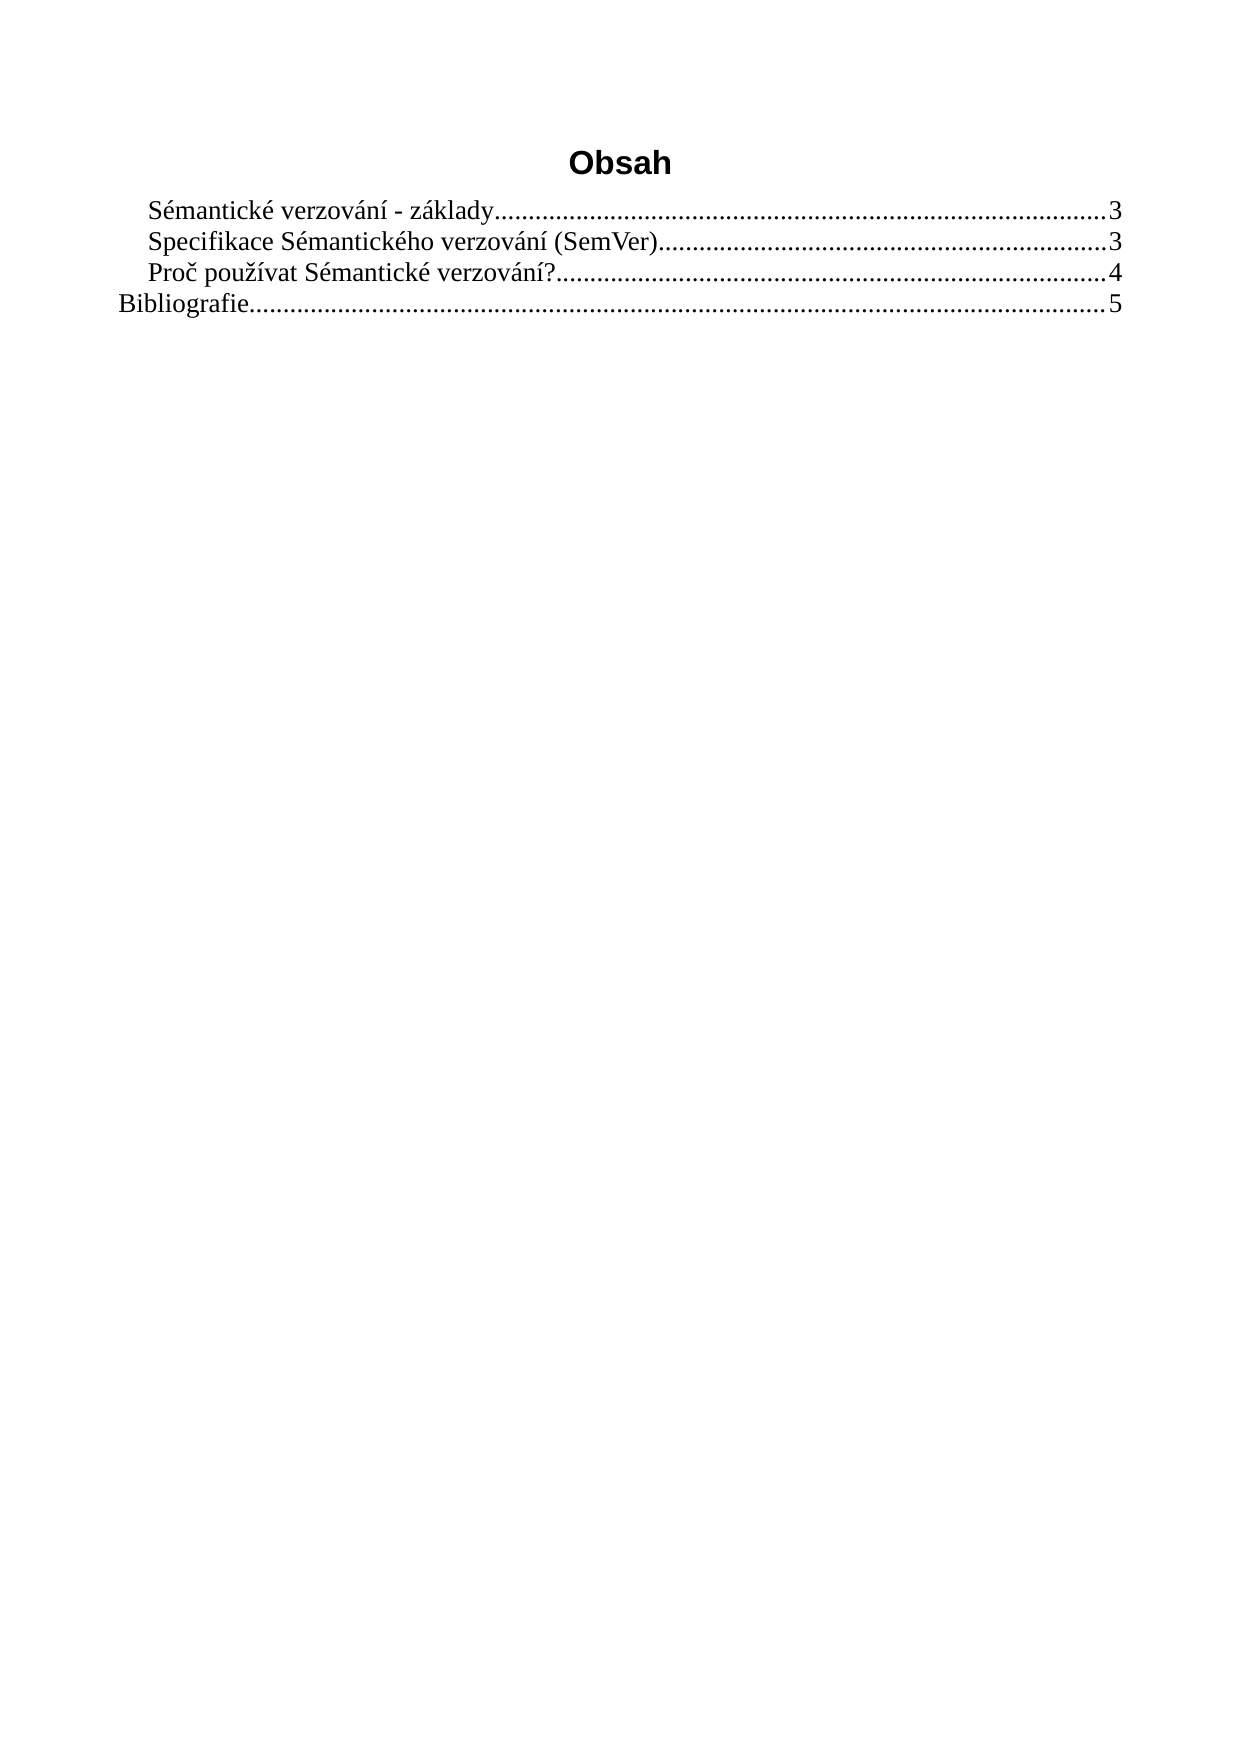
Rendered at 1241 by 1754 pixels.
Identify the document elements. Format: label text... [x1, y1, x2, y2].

text Sémantické verzování - základy 3 [148, 194, 1122, 225]
text Specifikace Sémantického verzování (SemVer) 3 [148, 225, 1122, 256]
subtitle Obsah [118, 143, 1122, 182]
text Bibliografie 5 [118, 287, 1122, 319]
text Proč používat Sémantické verzování? 4 [148, 256, 1122, 287]
